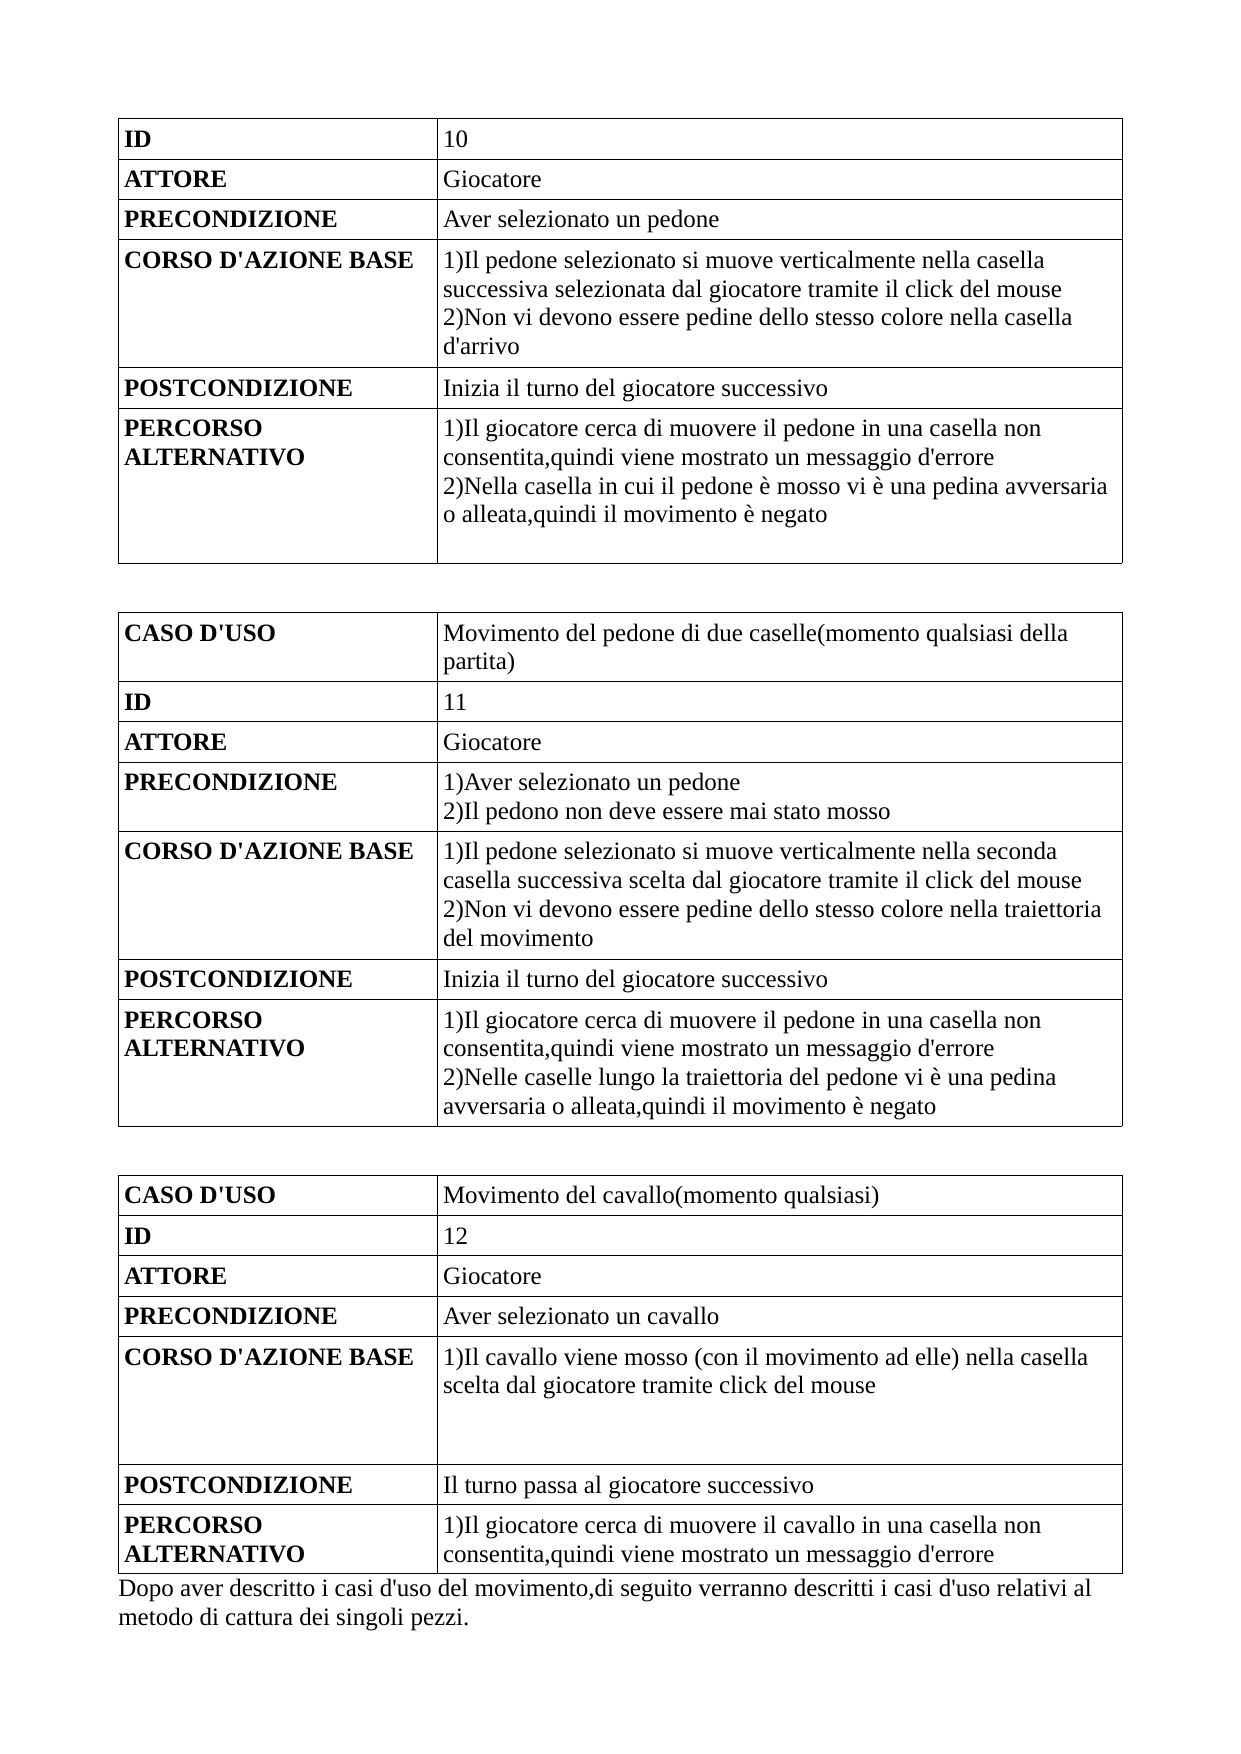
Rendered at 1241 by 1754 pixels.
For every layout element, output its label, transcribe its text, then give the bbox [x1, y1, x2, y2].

table_cell Giocatore [438, 1256, 1122, 1296]
table_cell PERCORSO ALTERNATIVO [119, 409, 437, 563]
table_cell Il turno passa al giocatore successivo [438, 1465, 1122, 1504]
table_header Movimento del cavallo(momento qualsiasi) [438, 1176, 1122, 1215]
table_cell ID [119, 682, 437, 721]
table_cell PRECONDIZIONE [119, 200, 437, 239]
table_header Movimento del pedone di due caselle(momento qualsiasi della partita) [438, 613, 1122, 681]
table_cell POSTCONDIZIONE [119, 1465, 437, 1504]
table_cell 1)Il giocatore cerca di muovere il cavallo in una casella non consentita,quindi viene mostrato un messaggio d'errore [438, 1505, 1122, 1573]
table_cell 1)Il giocatore cerca di muovere il pedone in una casella non consentita,quindi viene mostrato un messaggio d'errore 2)Nella casella in cui il pedone è mosso vi è una pedina avversaria o alleata,quindi il movimento è negato [438, 409, 1122, 563]
table_cell ATTORE [119, 1256, 437, 1296]
table_cell PRECONDIZIONE [119, 1297, 437, 1336]
table_cell 11 [438, 682, 1122, 721]
table_cell 10 [438, 119, 1122, 158]
table_cell 1)Il pedone selezionato si muove verticalmente nella casella successiva selezionata dal giocatore tramite il click del mouse 2)Non vi devono essere pedine dello stesso colore nella casella d'arrivo [438, 240, 1122, 367]
table_cell Inizia il turno del giocatore successivo [438, 960, 1122, 999]
table_cell CORSO D'AZIONE BASE [119, 1337, 437, 1464]
table_cell 1)Il cavallo viene mosso (con il movimento ad elle) nella casella scelta dal giocatore tramite click del mouse [438, 1337, 1122, 1464]
table_header CASO D'USO [119, 1176, 437, 1215]
table_cell PERCORSO ALTERNATIVO [119, 1000, 437, 1126]
table_cell PERCORSO ALTERNATIVO [119, 1505, 437, 1573]
table_cell Giocatore [438, 722, 1122, 762]
table_cell ATTORE [119, 722, 437, 762]
text Dopo aver descritto i casi d'uso del movimento,di seguito verranno descritti i casi d'uso relativi al metodo di cattura dei singoli pezzi. [118, 1574, 1122, 1631]
table_cell 1)Il giocatore cerca di muovere il pedone in una casella non consentita,quindi viene mostrato un messaggio d'errore 2)Nelle caselle lungo la traiettoria del pedone vi è una pedina avversaria o alleata,quindi il movimento è negato [438, 1000, 1122, 1126]
table_cell Aver selezionato un pedone [438, 200, 1122, 239]
table_cell 1)Il pedone selezionato si muove verticalmente nella seconda casella successiva scelta dal giocatore tramite il click del mouse 2)Non vi devono essere pedine dello stesso colore nella traiettoria del movimento [438, 832, 1122, 959]
table_cell POSTCONDIZIONE [119, 368, 437, 407]
table_cell Inizia il turno del giocatore successivo [438, 368, 1122, 407]
table_cell PRECONDIZIONE [119, 763, 437, 831]
table_cell Giocatore [438, 160, 1122, 199]
table_cell 1)Aver selezionato un pedone 2)Il pedono non deve essere mai stato mosso [438, 763, 1122, 831]
table_cell Aver selezionato un cavallo [438, 1297, 1122, 1336]
table_cell POSTCONDIZIONE [119, 960, 437, 999]
table_cell ID [119, 119, 437, 158]
table_cell CORSO D'AZIONE BASE [119, 240, 437, 367]
table_cell ID [119, 1216, 437, 1255]
table_header CASO D'USO [119, 613, 437, 681]
table_cell CORSO D'AZIONE BASE [119, 832, 437, 959]
table_cell 12 [438, 1216, 1122, 1255]
table_cell ATTORE [119, 160, 437, 199]
